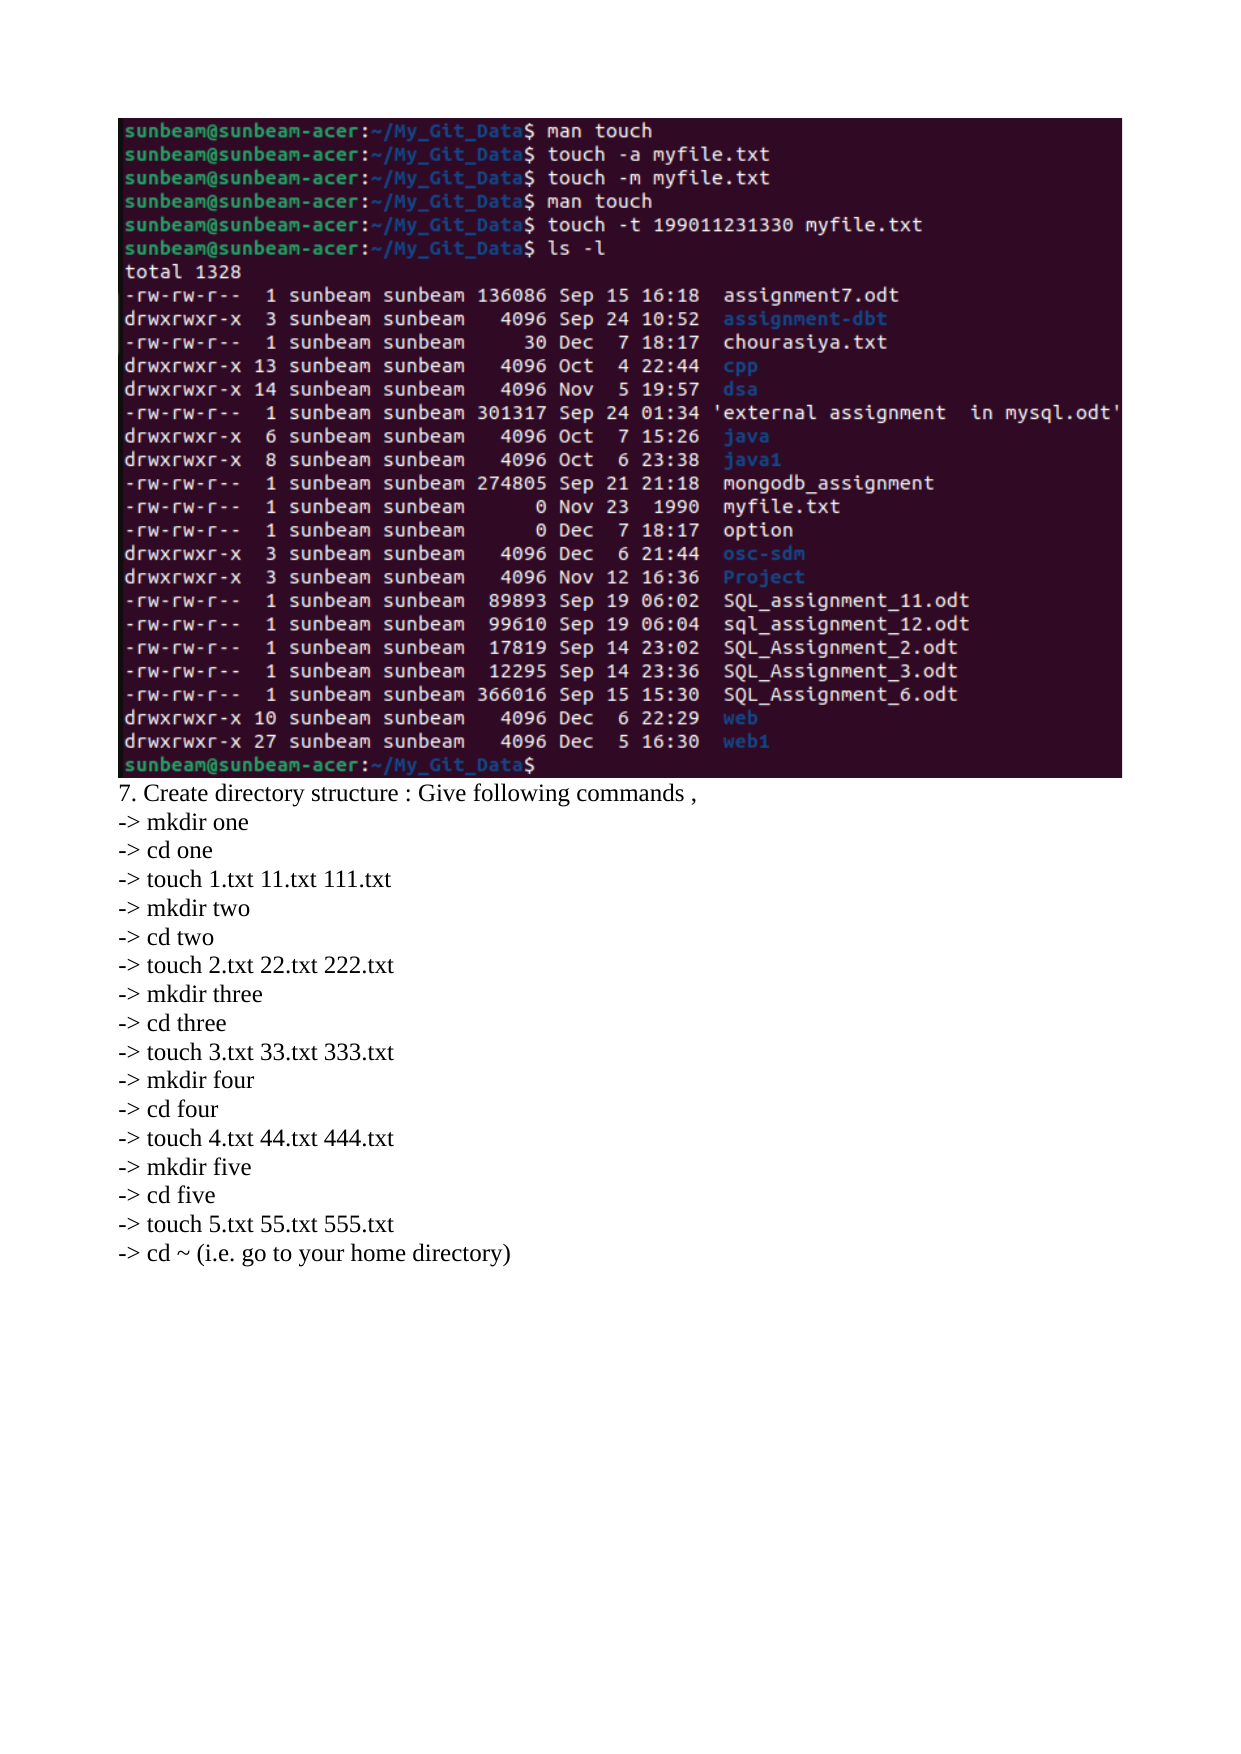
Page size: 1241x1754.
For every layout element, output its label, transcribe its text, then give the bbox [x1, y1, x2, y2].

text -> mkdir four [118, 1065, 1122, 1094]
text 7. Create directory structure : Give following commands , [118, 778, 1122, 807]
text -> mkdir one [118, 807, 1122, 835]
text -> cd five [118, 1180, 1122, 1209]
text -> cd three [118, 1008, 1122, 1037]
text -> cd two [118, 922, 1122, 950]
text -> mkdir three [118, 979, 1122, 1008]
text -> touch 3.txt 33.txt 333.txt [118, 1037, 1122, 1065]
text -> touch 4.txt 44.txt 444.txt [118, 1123, 1122, 1152]
text -> touch 5.txt 55.txt 555.txt [118, 1209, 1122, 1238]
text -> cd one [118, 835, 1122, 864]
text -> touch 2.txt 22.txt 222.txt [118, 950, 1122, 979]
text -> cd ~ (i.e. go to your home directory) [118, 1238, 1122, 1267]
text -> cd four [118, 1094, 1122, 1123]
text -> mkdir two [118, 893, 1122, 922]
text -> mkdir five [118, 1152, 1122, 1180]
picture [118, 118, 1123, 778]
text -> touch 1.txt 11.txt 111.txt [118, 864, 1122, 893]
